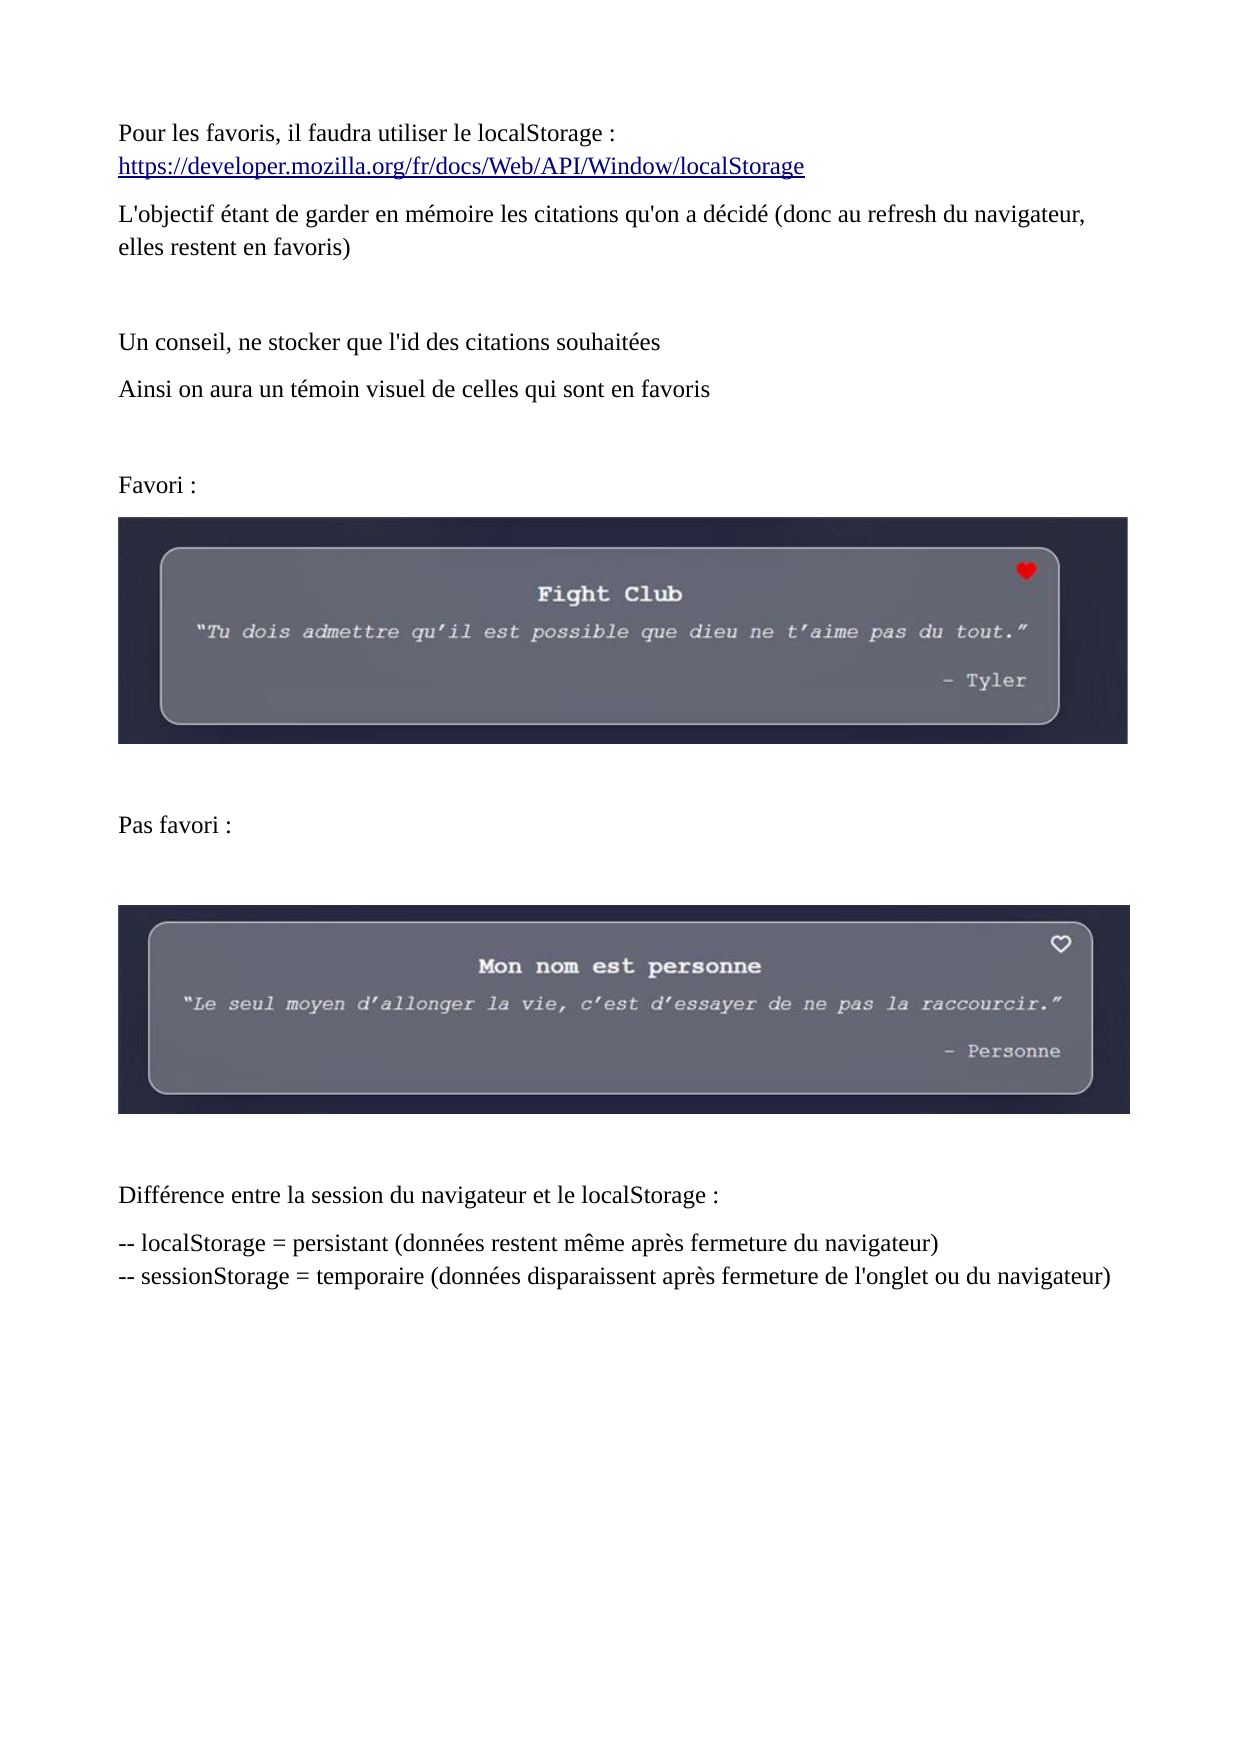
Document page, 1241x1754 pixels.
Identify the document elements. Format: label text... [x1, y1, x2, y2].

text -- localStorage = persistant (données restent même après fermeture du navigateur) -- sessionStorage = temporaire (données disparaissent après fermeture de l'onglet ou du navigateur) [118, 1228, 1122, 1289]
picture [118, 517, 1128, 744]
text Favori : [118, 470, 1122, 498]
picture [118, 905, 1130, 1114]
text L'objectif étant de garder en mémoire les citations qu'on a décidé (donc au refresh du navigateur, elles restent en favoris) [118, 199, 1122, 261]
text Pas favori : [118, 810, 1122, 838]
text Pour les favoris, il faudra utiliser le localStorage : https://developer.mozilla.org/fr/docs/Web/API/Window/localStorage [118, 118, 1122, 180]
text Un conseil, ne stocker que l'id des citations souhaitées [118, 327, 1122, 356]
text Ainsi on aura un témoin visuel de celles qui sont en favoris [118, 374, 1122, 403]
text Différence entre la session du navigateur et le localStorage : [118, 1180, 1122, 1209]
